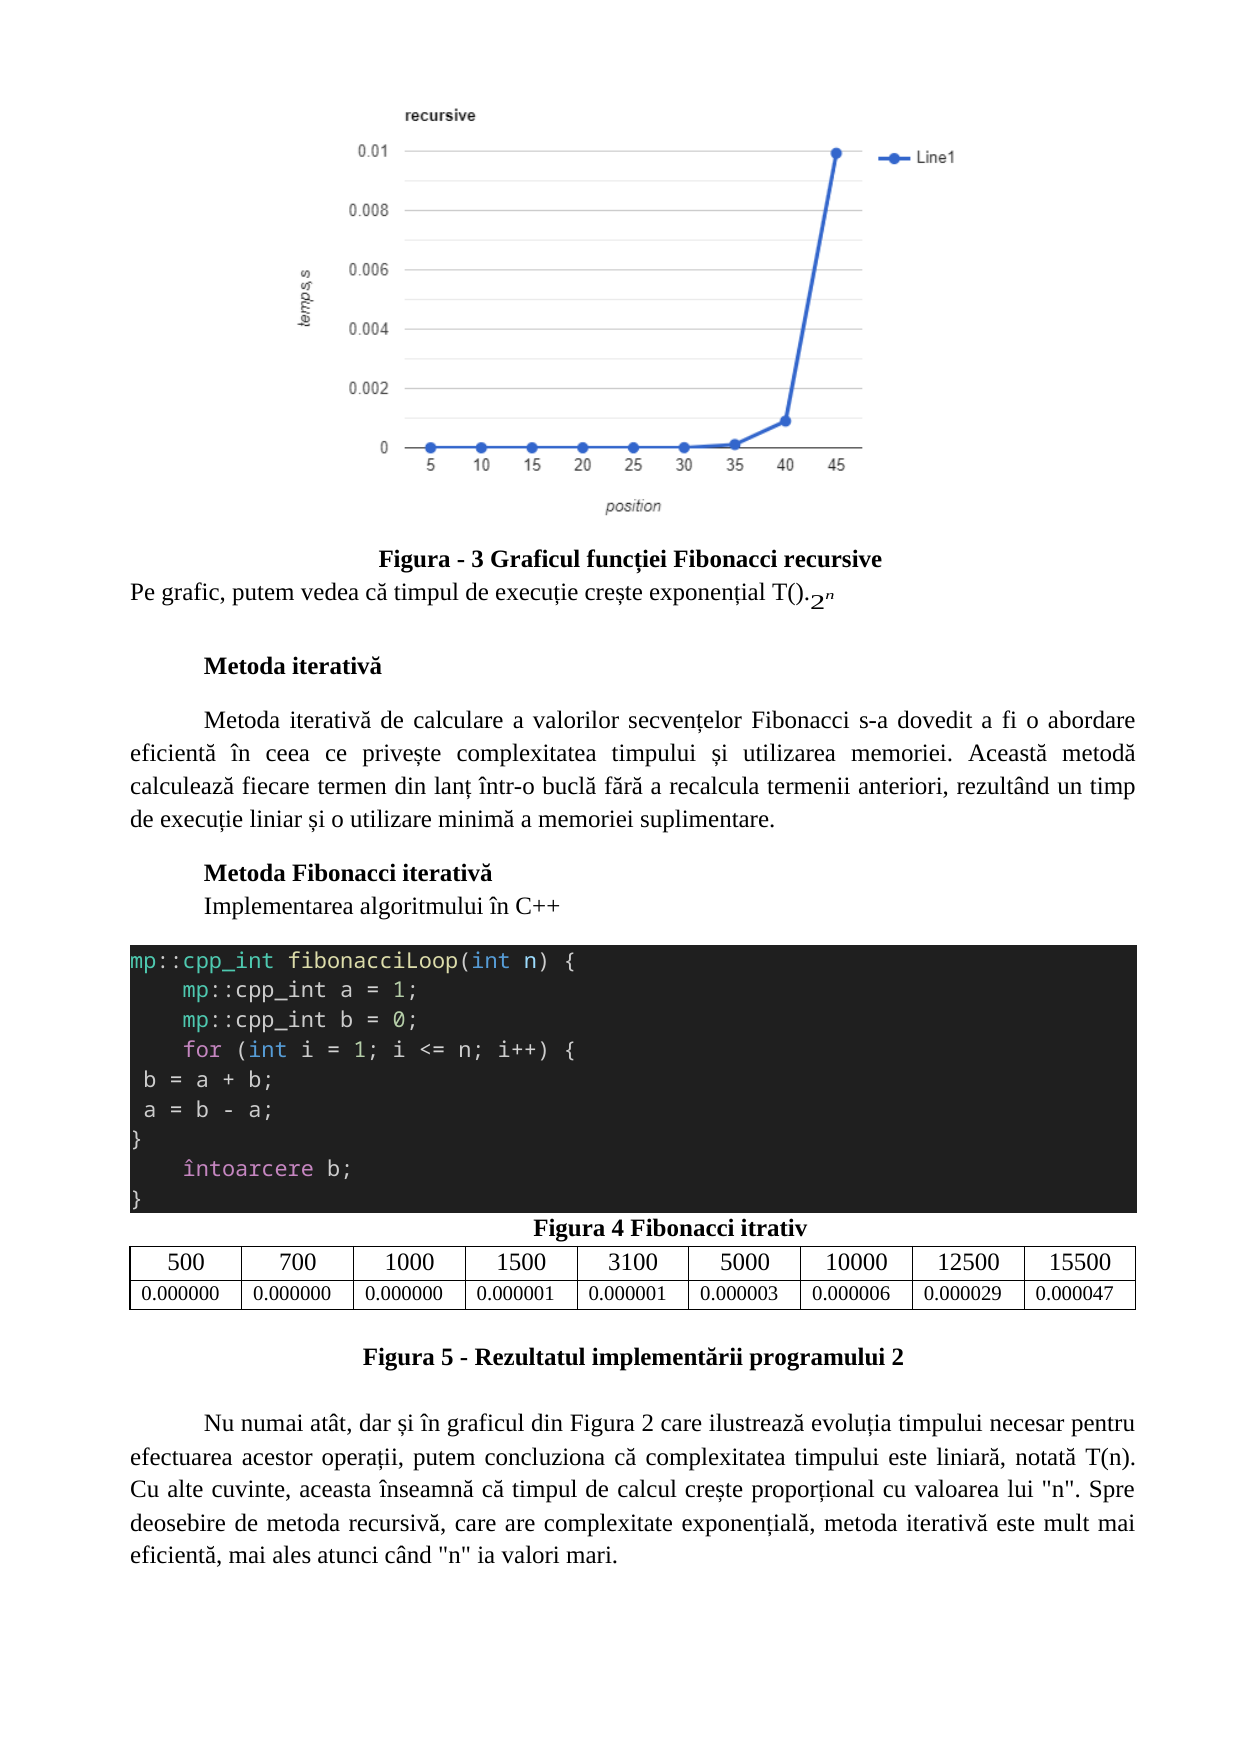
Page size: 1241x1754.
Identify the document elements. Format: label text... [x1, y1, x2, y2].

text for (int i = 1; i <= n; i++) { [130, 1034, 1137, 1064]
text Metoda iterativă de calculare a valorilor secvențelor Fibonacci s-a dovedit a fi o abordare eficientă în ceea ce privește complexitatea timpului și utilizarea memoriei. Această metodă calculează fiecare termen din lanț într-o buclă fără a recalcula termenii anteriori, rezultând un timp de execuție liniar și o utilizare minimă a memoriei suplimentare. [130, 705, 1137, 833]
table_cell 0.000003 [689, 1281, 800, 1308]
text mp::cpp_int fibonacciLoop(int n) { [130, 945, 1137, 974]
table_header 15500 [1025, 1247, 1135, 1279]
table_header 1000 [354, 1247, 465, 1279]
table_header 1500 [466, 1247, 577, 1279]
text întoarcere b; [130, 1153, 1137, 1183]
text mp::cpp_int a = 1; [130, 974, 1137, 1004]
table_header 5000 [689, 1247, 800, 1279]
text Figura - 3 Graficul funcției Fibonacci recursive [130, 544, 1137, 573]
text Figura 5 - Rezultatul implementării programului 2 [130, 1342, 1137, 1371]
table_cell 0.000001 [466, 1281, 577, 1308]
table_header 700 [242, 1247, 353, 1279]
text Pe grafic, putem vedea că timpul de execuție crește exponențial T(). [130, 577, 1137, 614]
text } [130, 1183, 1137, 1213]
table_cell 0.000001 [578, 1281, 688, 1308]
table_cell 0.000006 [801, 1281, 912, 1308]
table_cell 0.000000 [242, 1281, 353, 1308]
table_header 12500 [913, 1247, 1024, 1279]
table_header 10000 [801, 1247, 912, 1279]
text mp::cpp_int b = 0; [130, 1004, 1137, 1034]
text a = b - a; [130, 1094, 1137, 1123]
table_header 500 [131, 1247, 241, 1279]
table_cell 0.000000 [354, 1281, 465, 1308]
text Nu numai atât, dar și în graficul din Figura 2 care ilustrează evoluția timpului necesar pentru efectuarea acestor operații, putem concluziona că complexitatea timpului este liniară, notată T(n). Cu alte cuvinte, aceasta înseamnă că timpul de calcul crește proporțional cu valoarea lui "n". Spre deosebire de metoda recursivă, care are complexitate exponențială, metoda iterativă este mult mai eficientă, mai ales atunci când "n" ia valori mari. [130, 1408, 1137, 1569]
text Metoda iterativă [130, 651, 1137, 680]
text } [130, 1123, 1137, 1153]
table_cell 0.000029 [913, 1281, 1024, 1308]
text Figura 4 Fibonacci itrativ [130, 1213, 1137, 1242]
text Metoda Fibonacci iterativă Implementarea algoritmului în C++ [204, 858, 1137, 919]
table_cell 0.000047 [1025, 1281, 1135, 1308]
table_header 3100 [578, 1247, 688, 1279]
text b = a + b; [130, 1064, 1137, 1094]
table_cell 0.000000 [131, 1281, 241, 1308]
